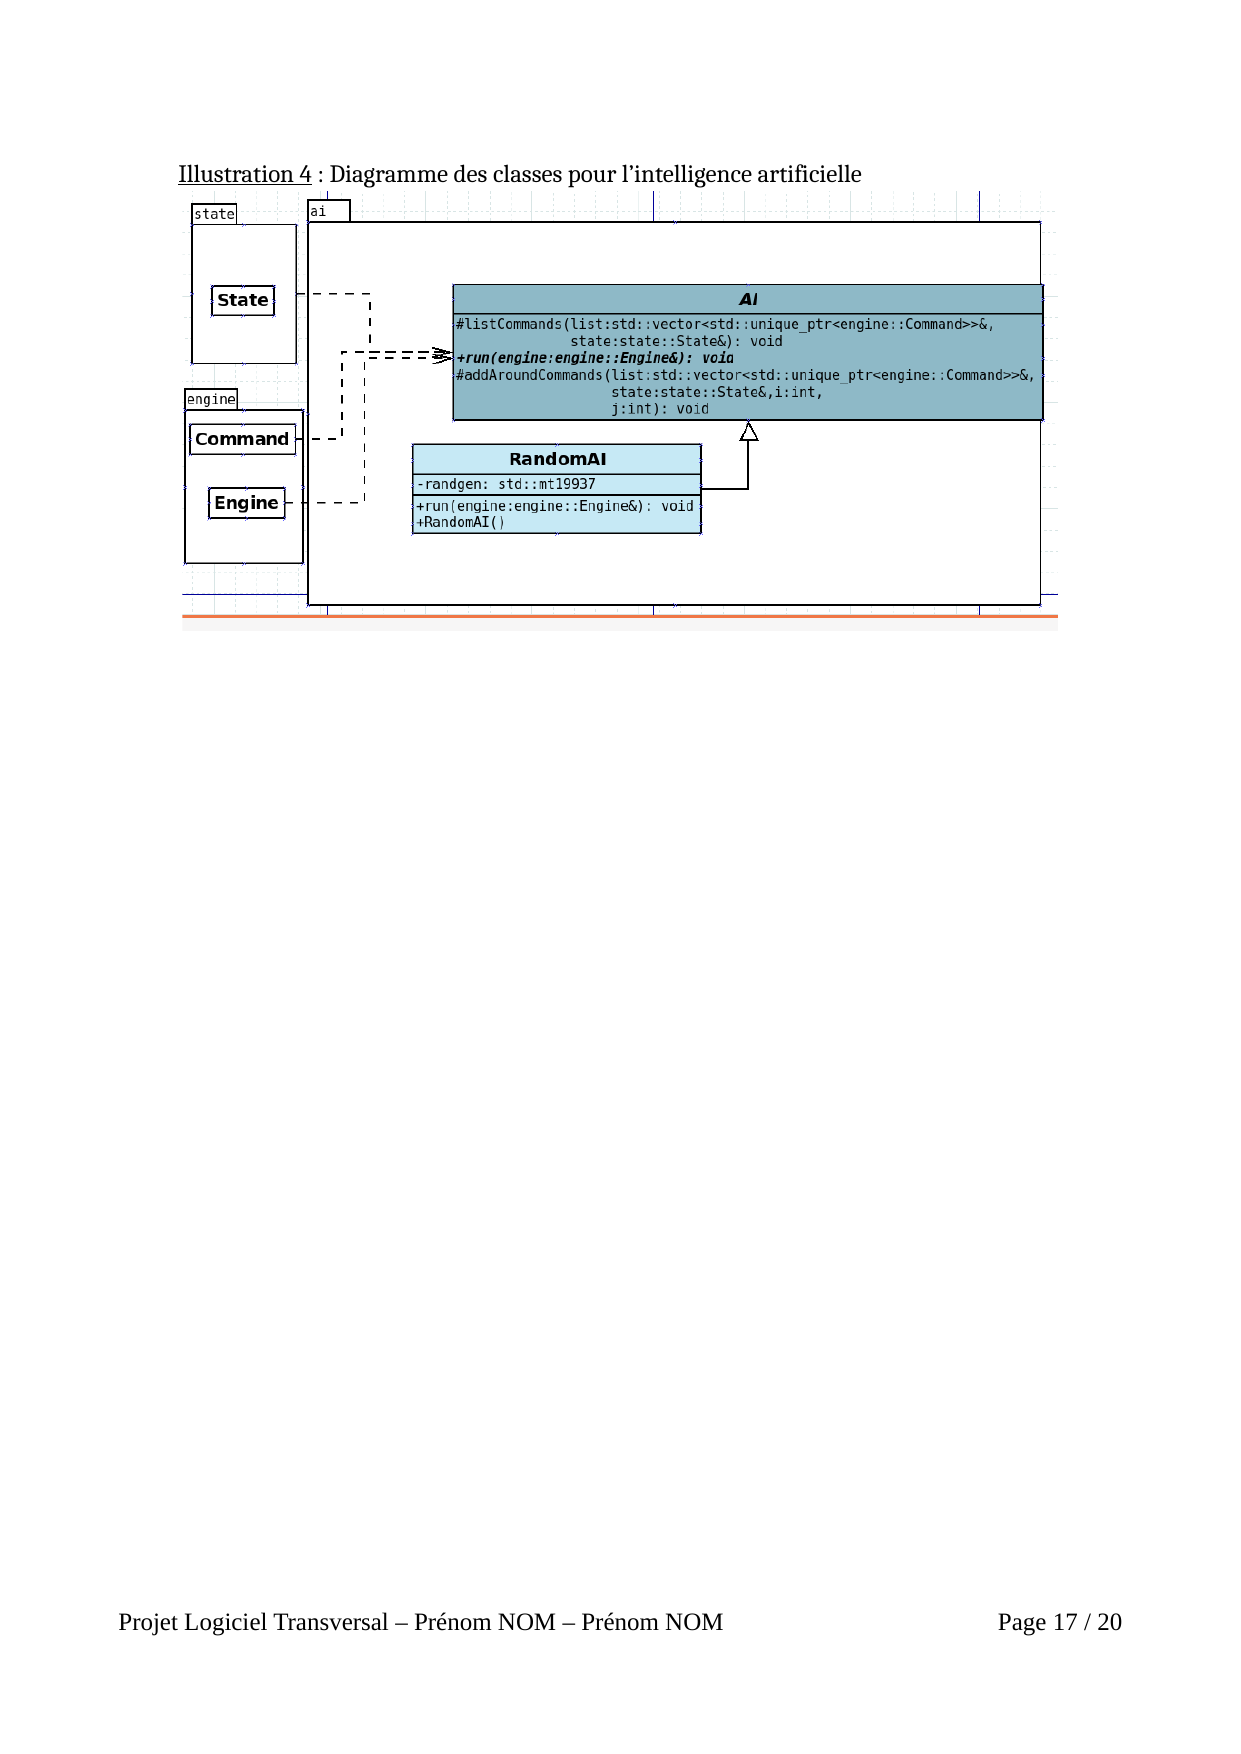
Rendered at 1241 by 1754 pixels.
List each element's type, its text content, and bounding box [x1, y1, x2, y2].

picture [182, 191, 1058, 631]
subtitle Illustration 4 : Diagramme des classes pour l’intelligence artificielle [118, 159, 1122, 188]
